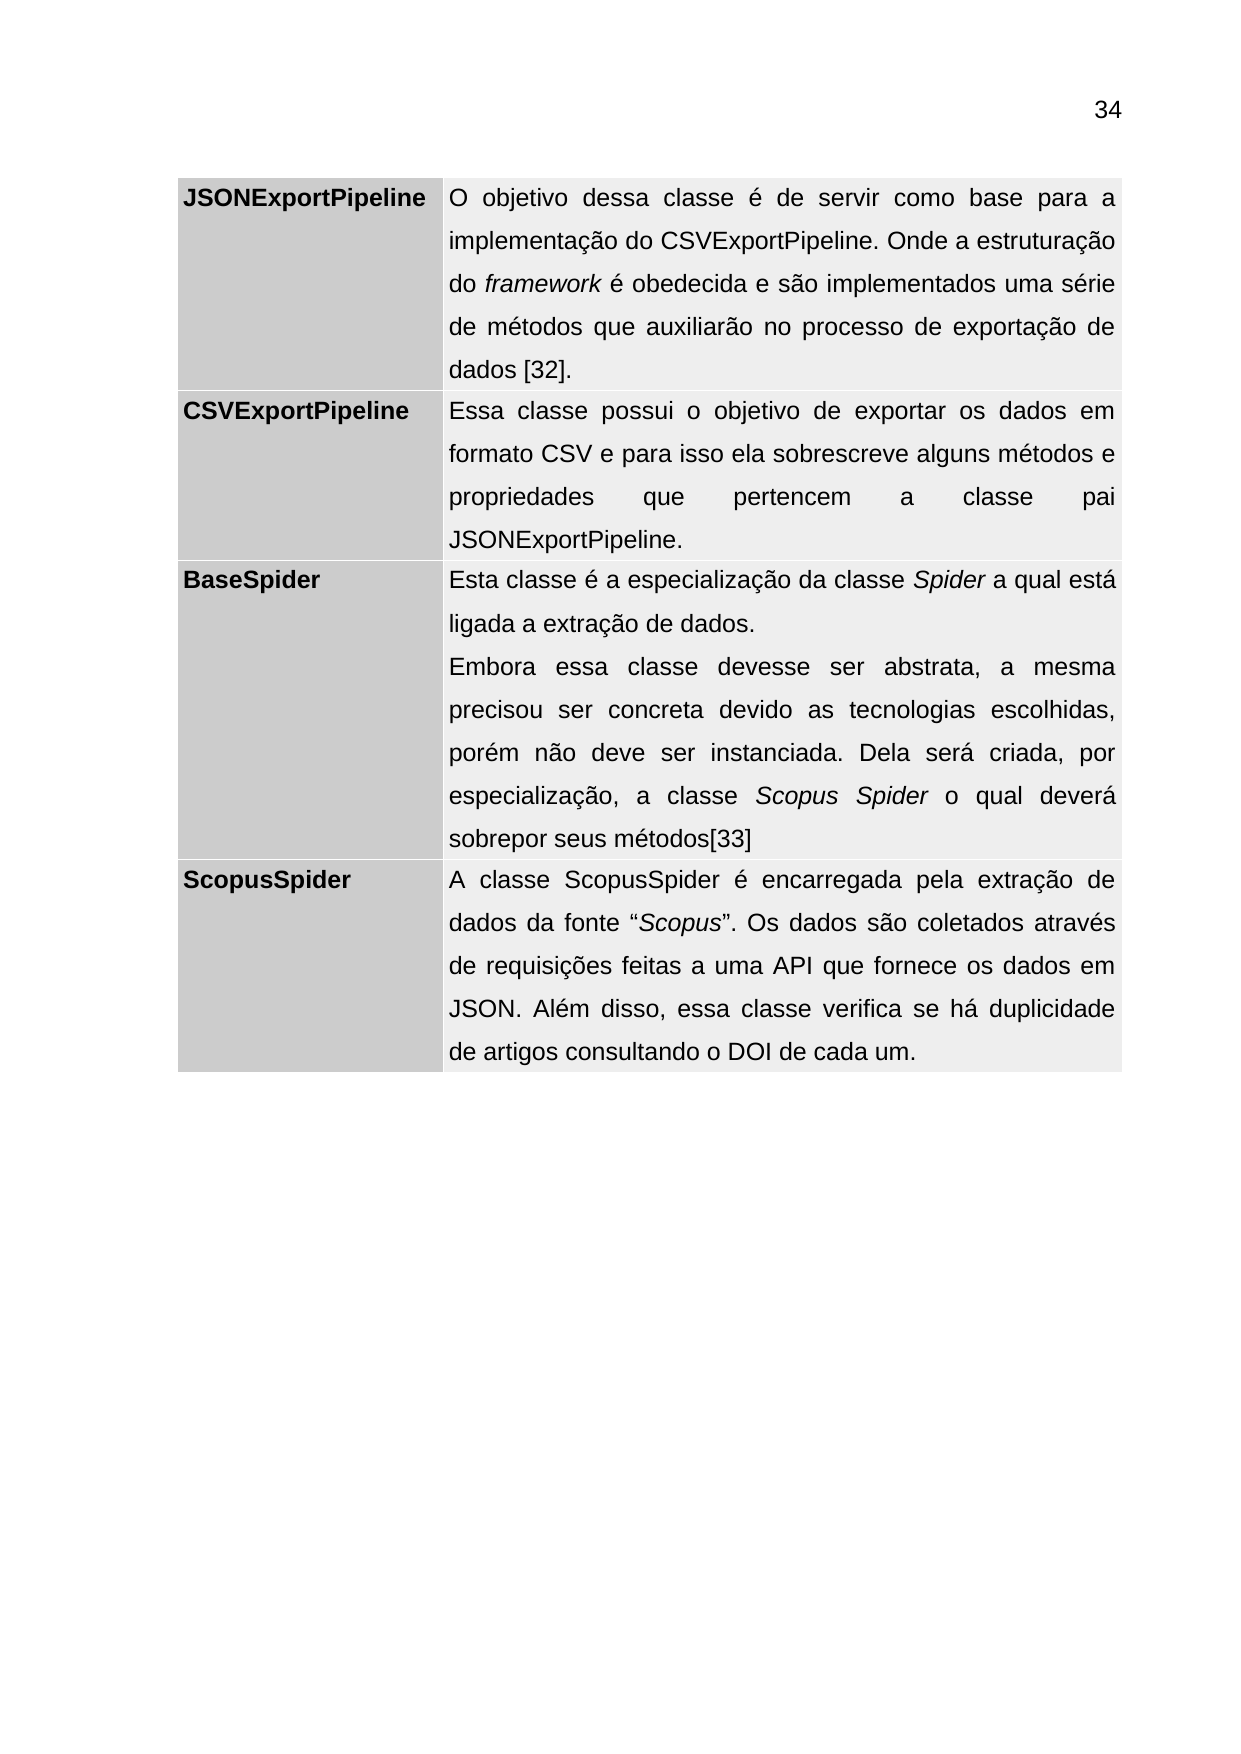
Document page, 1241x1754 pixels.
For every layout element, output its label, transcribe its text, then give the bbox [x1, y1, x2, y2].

table_cell JSONExportPipeline [178, 178, 443, 390]
table_cell Esta classe é a especialização da classe Spider a qual está ligada a extração de dados. Embora essa classe devesse ser abstrata, a mesma precisou ser concreta devido as tecnologias escolhidas, porém não deve ser instanciada. Dela será criada, por especialização, a classe Scopus Spider o qual deverá sobrepor seus métodos[33] [444, 561, 1122, 859]
table_cell BaseSpider [178, 561, 443, 859]
table_cell O objetivo dessa classe é de servir como base para a implementação do CSVExportPipeline. Onde a estruturação do framework é obedecida e são implementados uma série de métodos que auxiliarão no processo de exportação de dados [32]. [444, 178, 1122, 390]
table_cell A classe ScopusSpider é encarregada pela extração de dados da fonte “Scopus”. Os dados são coletados através de requisições feitas a uma API que fornece os dados em JSON. Além disso, essa classe verifica se há duplicidade de artigos consultando o DOI de cada um. [444, 860, 1122, 1072]
table_cell CSVExportPipeline [178, 391, 443, 560]
table_cell Essa classe possui o objetivo de exportar os dados em formato CSV e para isso ela sobrescreve alguns métodos e propriedades que pertencem a classe pai JSONExportPipeline. [444, 391, 1122, 560]
table_cell ScopusSpider [178, 860, 443, 1072]
